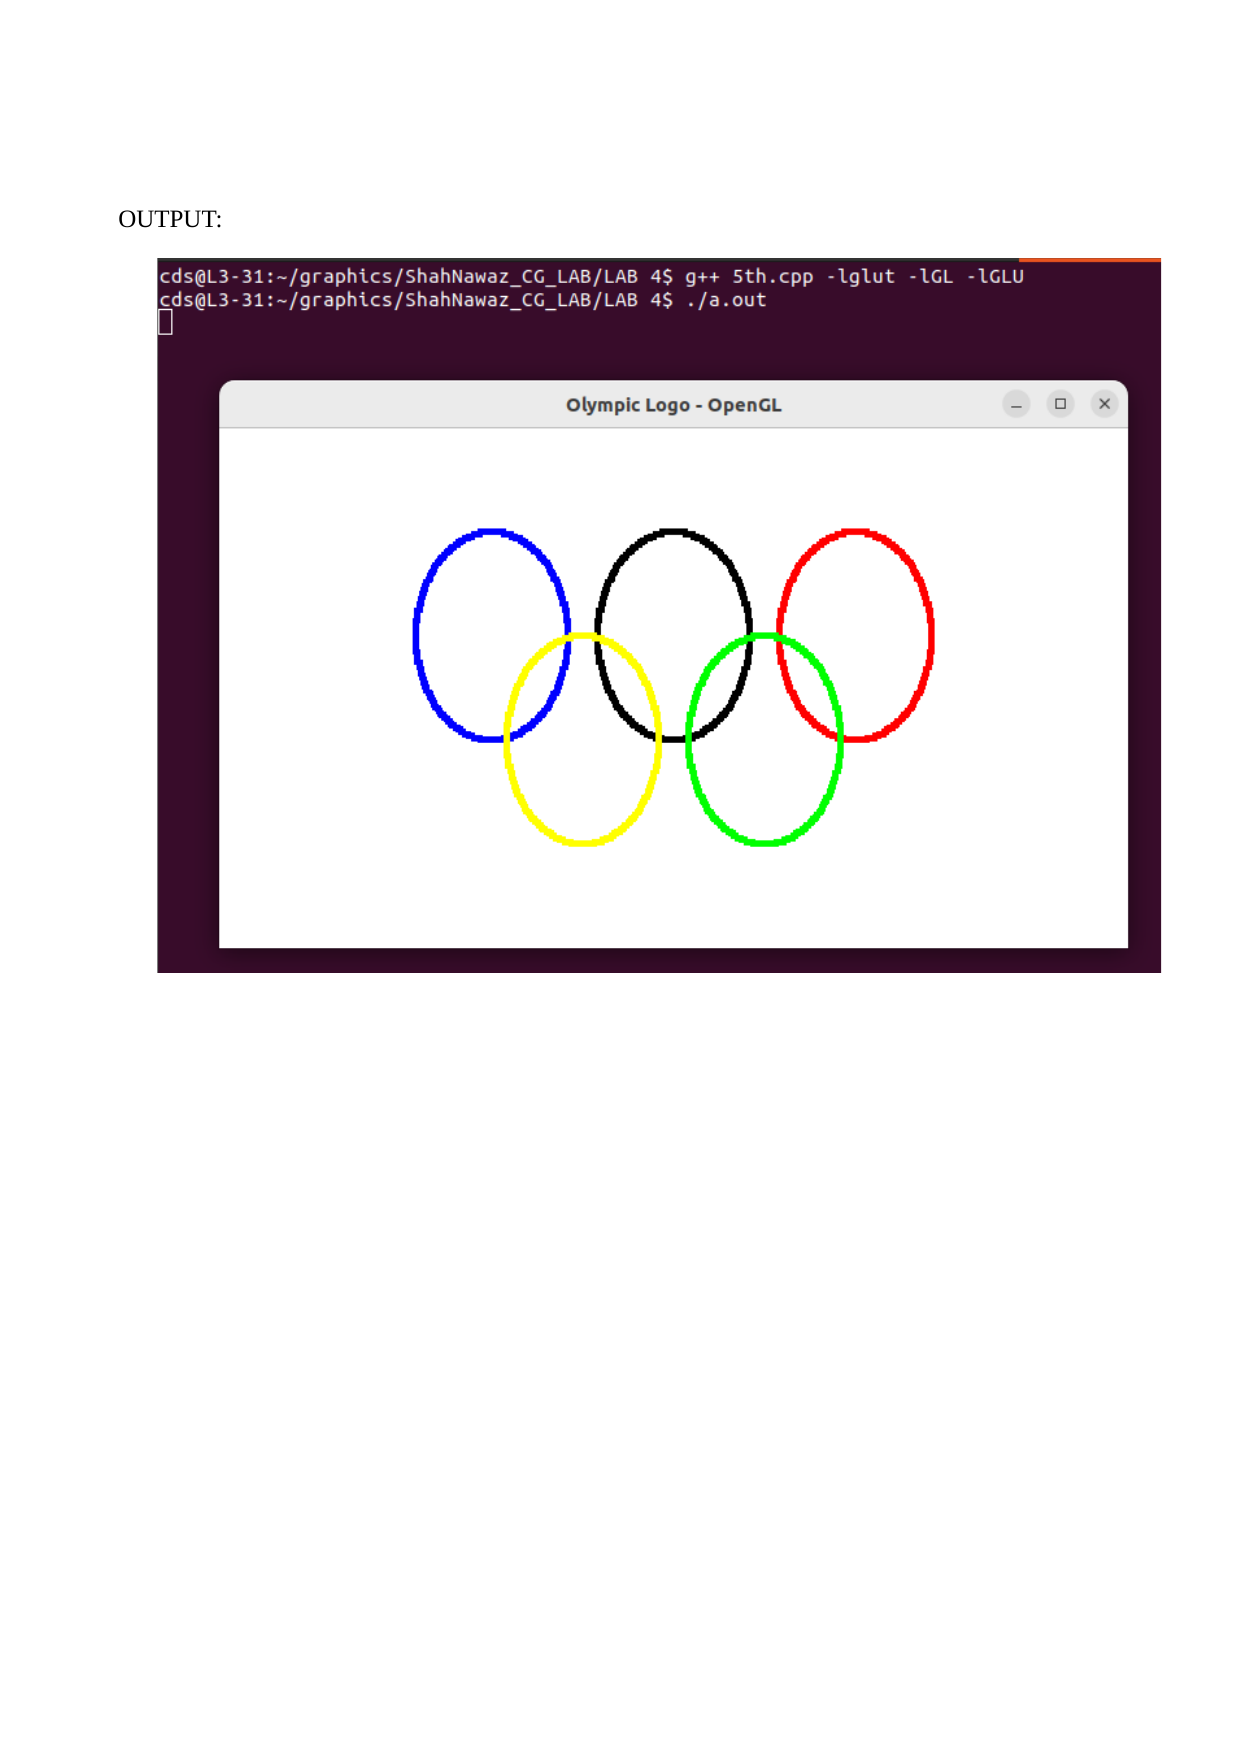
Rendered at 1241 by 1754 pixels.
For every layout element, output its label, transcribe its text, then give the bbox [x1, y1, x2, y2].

text OUTPUT: [118, 204, 1122, 233]
picture [157, 258, 1162, 973]
